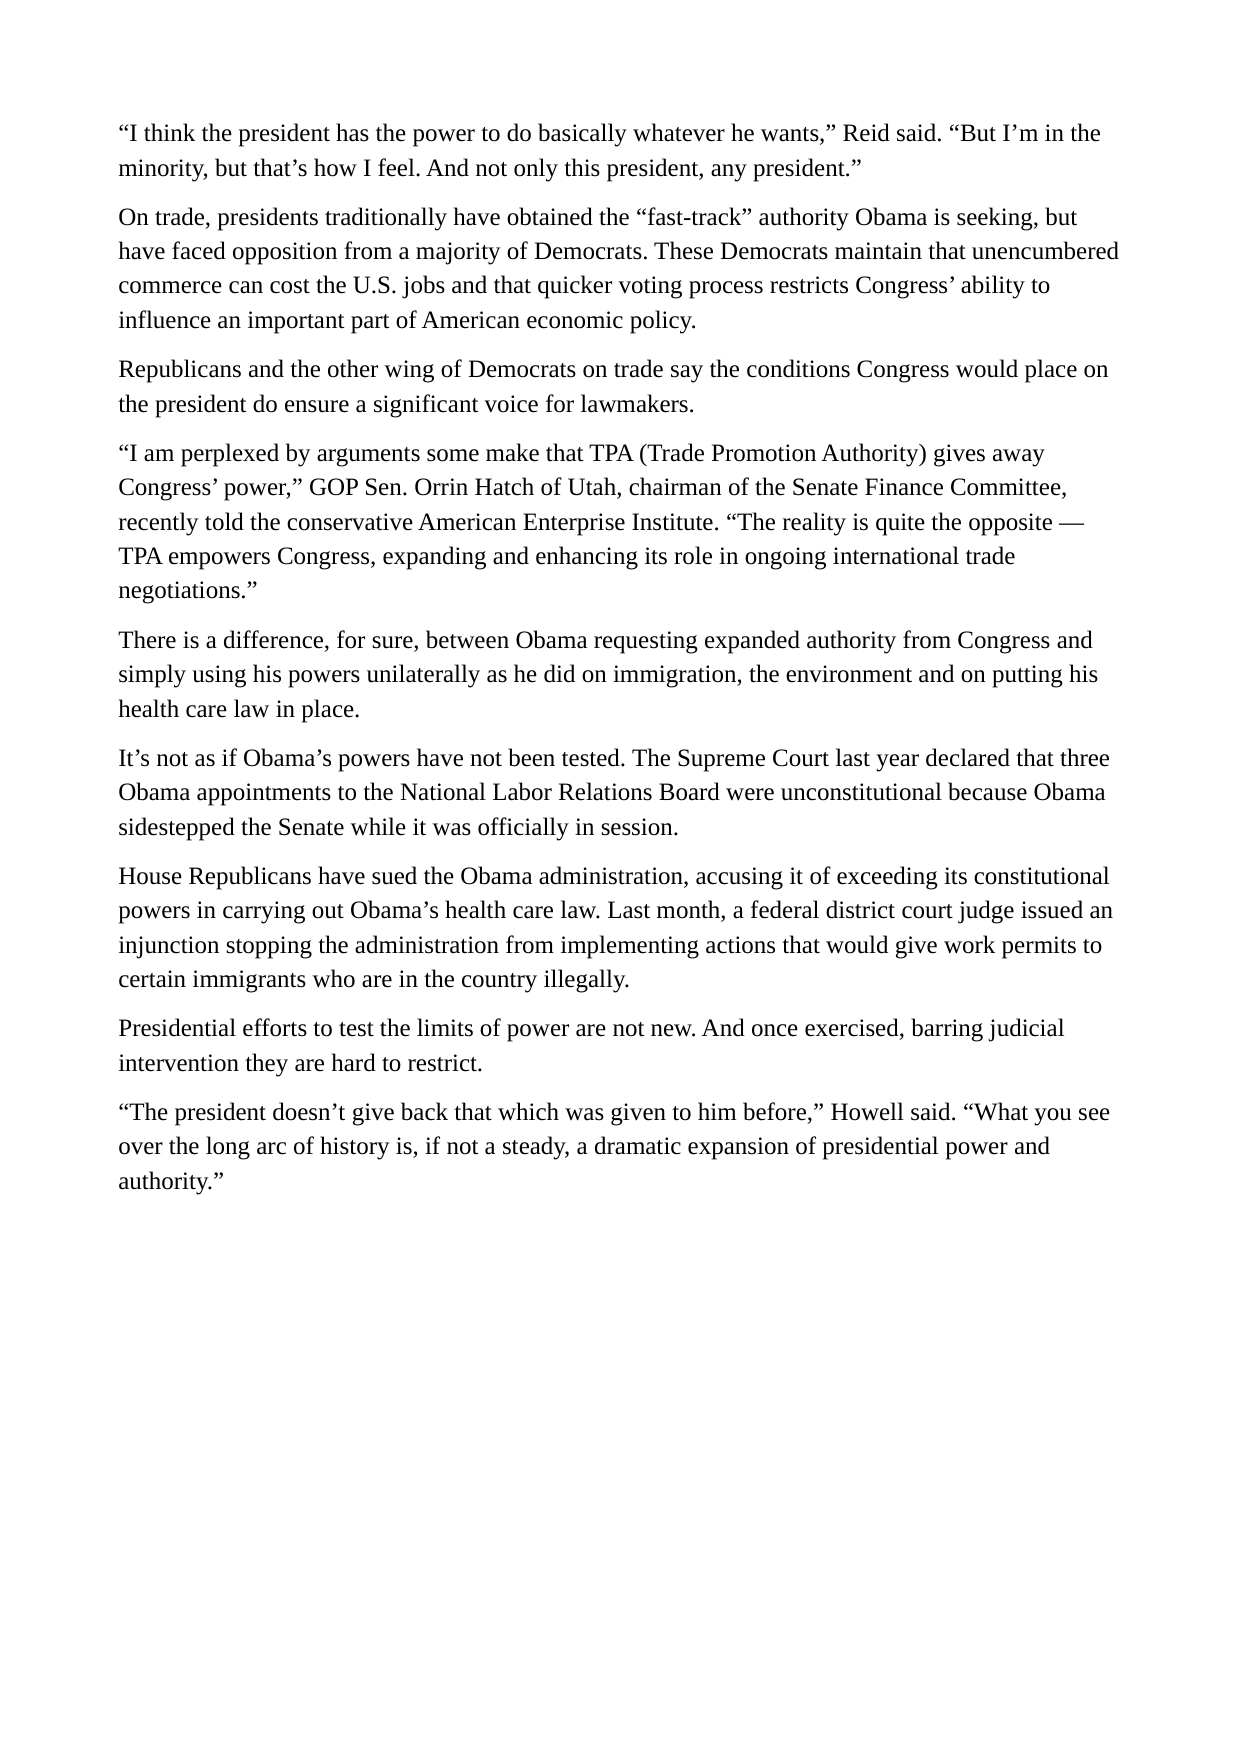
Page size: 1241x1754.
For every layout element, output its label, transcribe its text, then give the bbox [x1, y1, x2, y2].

text On trade, presidents traditionally have obtained the “fast-track” authority Obama is seeking, but have faced opposition from a majority of Democrats. These Democrats maintain that unencumbered commerce can cost the U.S. jobs and that quicker voting process restricts Congress’ ability to influence an important part of American economic policy. [118, 202, 1122, 334]
text Republicans and the other wing of Democrats on trade say the conditions Congress would place on the president do ensure a significant voice for lawmakers. [118, 354, 1122, 417]
text “I am perplexed by arguments some make that TPA (Trade Promotion Authority) gives away Congress’ power,” GOP Sen. Orrin Hatch of Utah, chairman of the Senate Finance Committee, recently told the conservative American Enterprise Institute. “The reality is quite the opposite — TPA empowers Congress, expanding and enhancing its role in ongoing international trade negotiations.” [118, 438, 1122, 604]
text “The president doesn’t give back that which was given to him before,” Howell said. “What you see over the long arc of history is, if not a steady, a dramatic expansion of presidential power and authority.” [118, 1097, 1122, 1194]
text Presidential efforts to test the limits of power are not new. And once exercised, barring judicial intervention they are hard to restrict. [118, 1013, 1122, 1076]
text “I think the president has the power to do basically whatever he wants,” Reid said. “But I’m in the minority, but that’s how I feel. And not only this president, any president.” [118, 118, 1122, 181]
text There is a difference, for sure, between Obama requesting expanded authority from Congress and simply using his powers unilaterally as he did on immigration, the environment and on putting his health care law in place. [118, 625, 1122, 722]
text It’s not as if Obama’s powers have not been tested. The Supreme Court last year declared that three Obama appointments to the National Labor Relations Board were unconstitutional because Obama sidestepped the Senate while it was officially in session. [118, 743, 1122, 840]
text House Republicans have sued the Obama administration, accusing it of exceeding its constitutional powers in carrying out Obama’s health care law. Last month, a federal district court judge issued an injunction stopping the administration from implementing actions that would give work permits to certain immigrants who are in the country illegally. [118, 861, 1122, 993]
